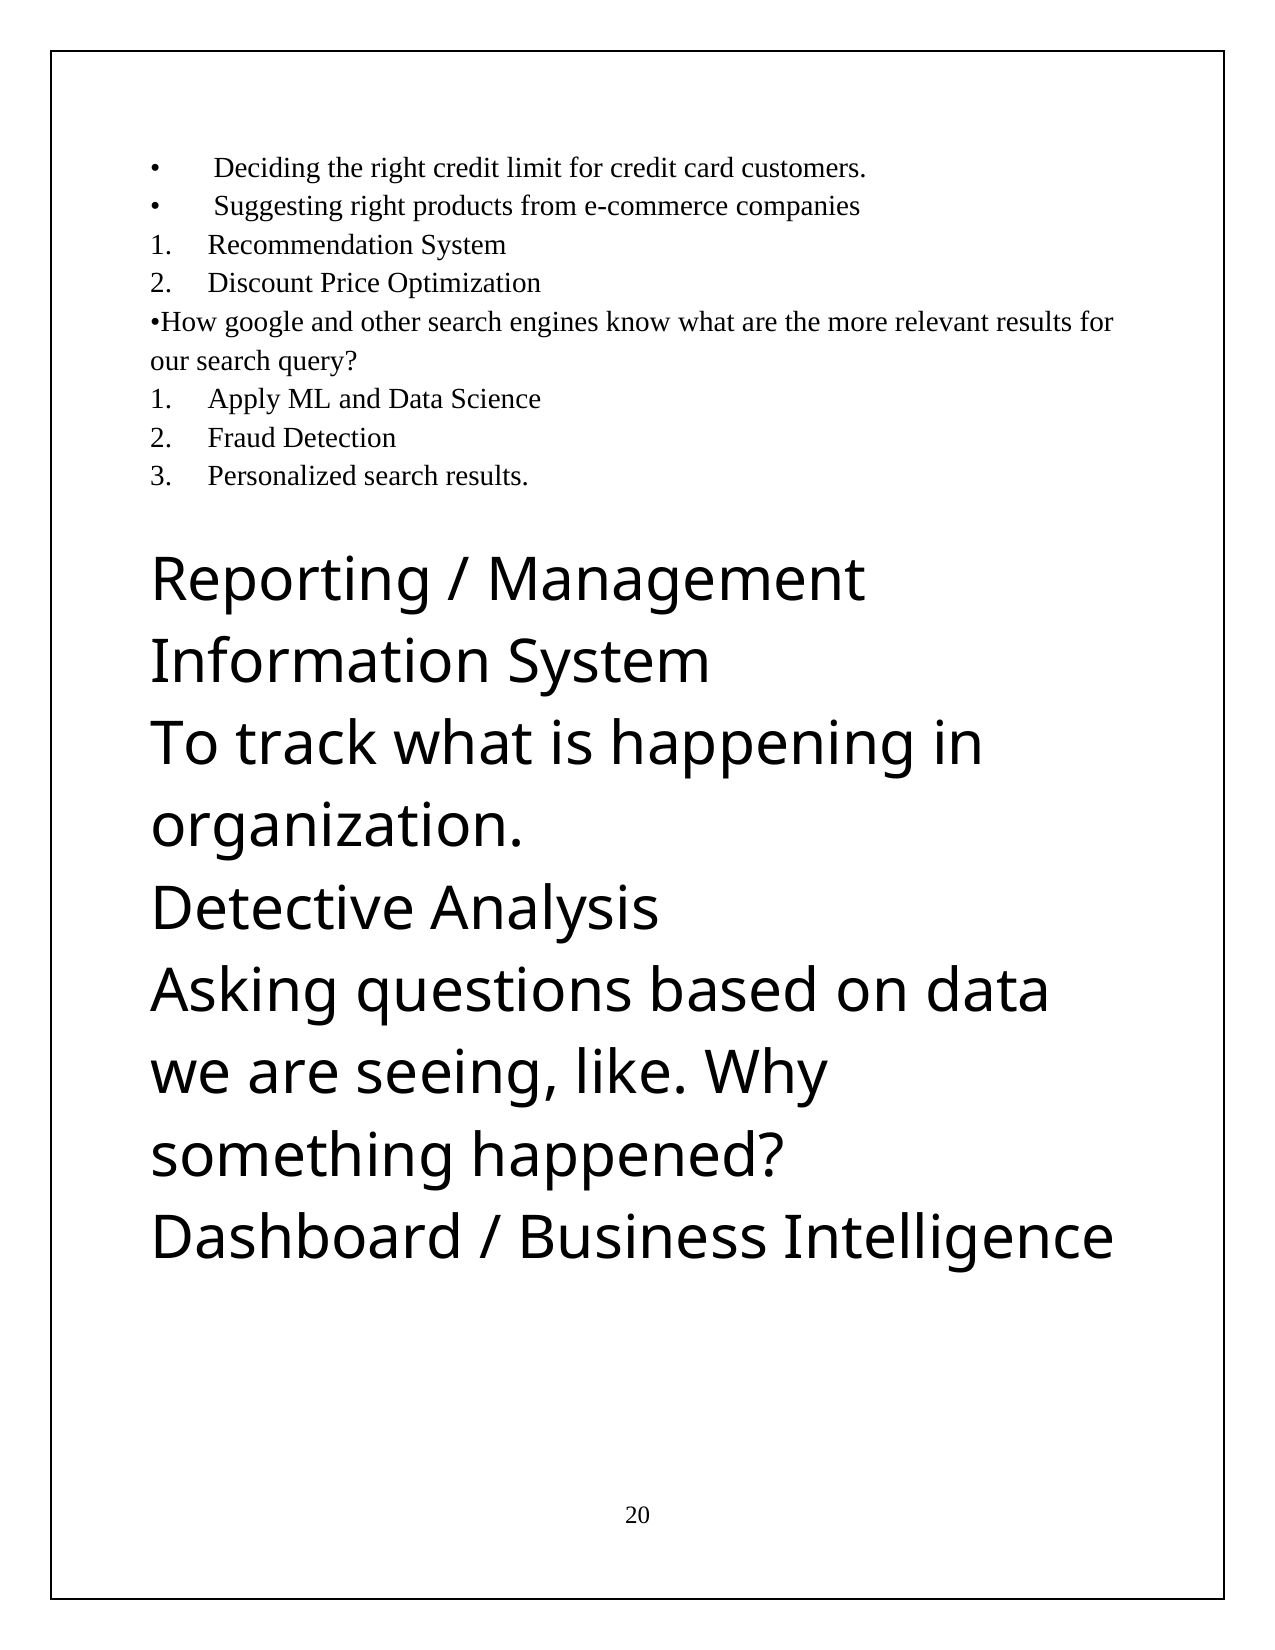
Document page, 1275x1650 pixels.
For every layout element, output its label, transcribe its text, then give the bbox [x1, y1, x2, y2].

text •How google and other search engines know what are the more relevant results for our search query? [150, 304, 1125, 376]
text Detective Analysis [150, 864, 1125, 947]
text Asking questions based on data we are seeing, like. Why something happened? [150, 947, 1125, 1194]
text 1. Recommendation System [150, 227, 1125, 261]
text Reporting / Management Information System [150, 535, 1125, 700]
text • Suggesting right products from e-commerce companies [150, 188, 1125, 222]
text To track what is happening in organization. [150, 700, 1125, 864]
text Dashboard / Business Intelligence [150, 1194, 1125, 1276]
text 2. Discount Price Optimization [150, 266, 1125, 299]
text 2. Fraud Detection [150, 420, 1125, 453]
text • Deciding the right credit limit for credit card customers. [150, 150, 1125, 183]
text 3. Personalized search results. [150, 458, 1125, 492]
text 1. Apply ML and Data Science [150, 381, 1125, 415]
